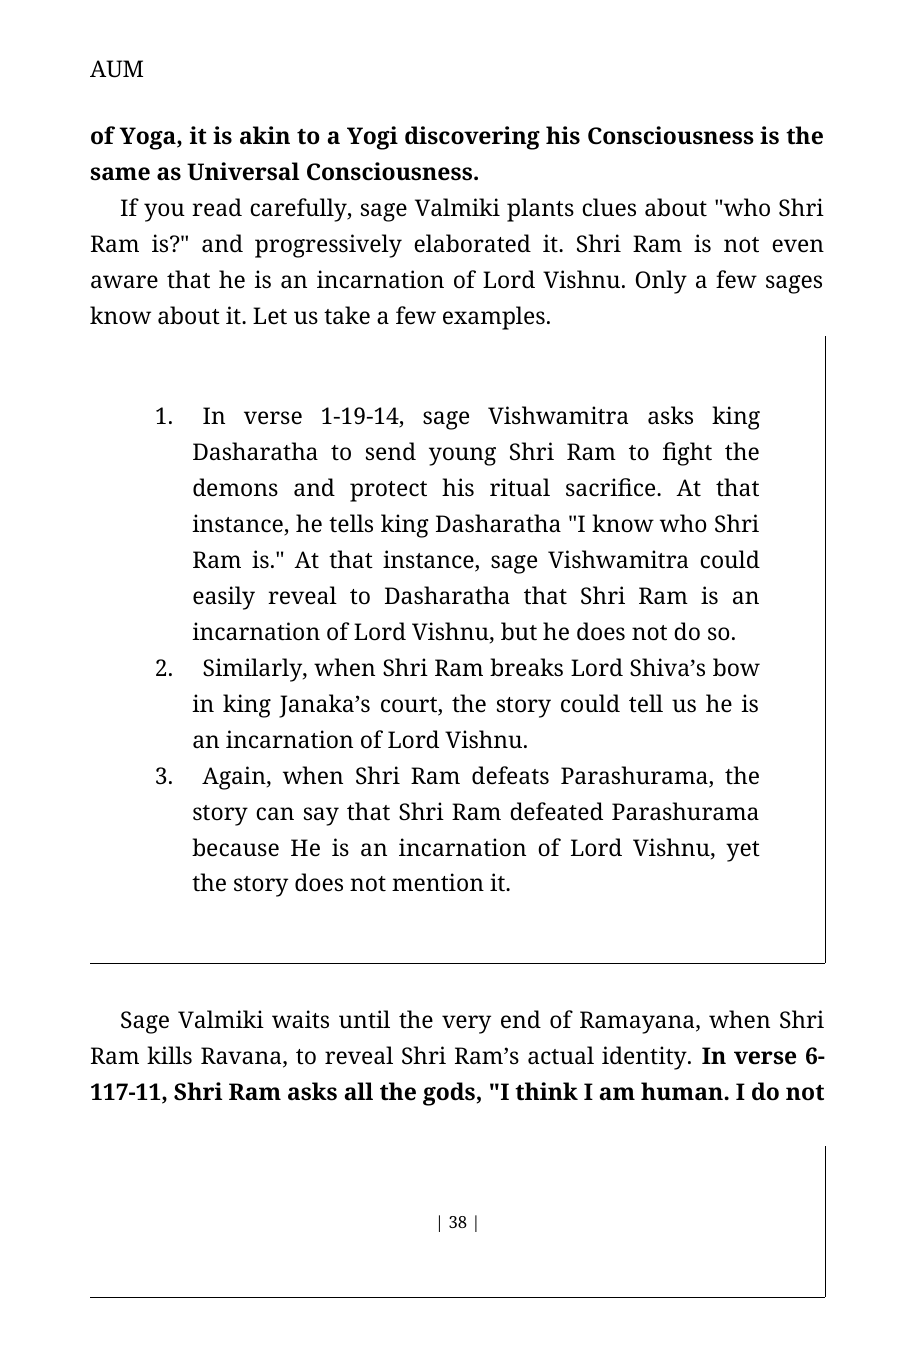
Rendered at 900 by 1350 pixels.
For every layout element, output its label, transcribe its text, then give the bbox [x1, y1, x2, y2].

list Similarly, when Shri Ram breaks Lord Shiva’s bow in king Janaka’s court, the story could tell us he is an incarnation of Lord Vishnu. [90, 587, 825, 695]
text of Yoga, it is akin to a Yogi discovering his Consciousness is the same as Universal Consciousness. [90, 120, 825, 187]
list In verse 1-19-14, sage Vishwamitra asks king Dasharatha to send young Shri Ram to fight the demons and protect his ritual sacrifice. At that instance, he tells king Dasharatha "I know who Shri Ram is." At that instance, sage Vishwamitra could easily reveal to Dasharatha that Shri Ram is an incarnation of Lord Vishnu, but he does not do so. [90, 336, 825, 587]
text Sage Valmiki waits until the very end of Ramayana, when Shri Ram kills Ravana, to reveal Shri Ram’s actual identity. In verse 6-117-11, Shri Ram asks all the gods, "I think I am human. I do not [90, 1004, 825, 1107]
list Again, when Shri Ram defeats Parashurama, the story can say that Shri Ram defeated Parashurama because He is an incarnation of Lord Vishnu, yet the story does not mention it. [90, 695, 825, 963]
text If you read carefully, sage Valmiki plants clues about "who Shri Ram is?" and progressively elaborated it. Shri Ram is not even aware that he is an incarnation of Lord Vishnu. Only a few sages know about it. Let us take a few examples. [90, 192, 825, 331]
